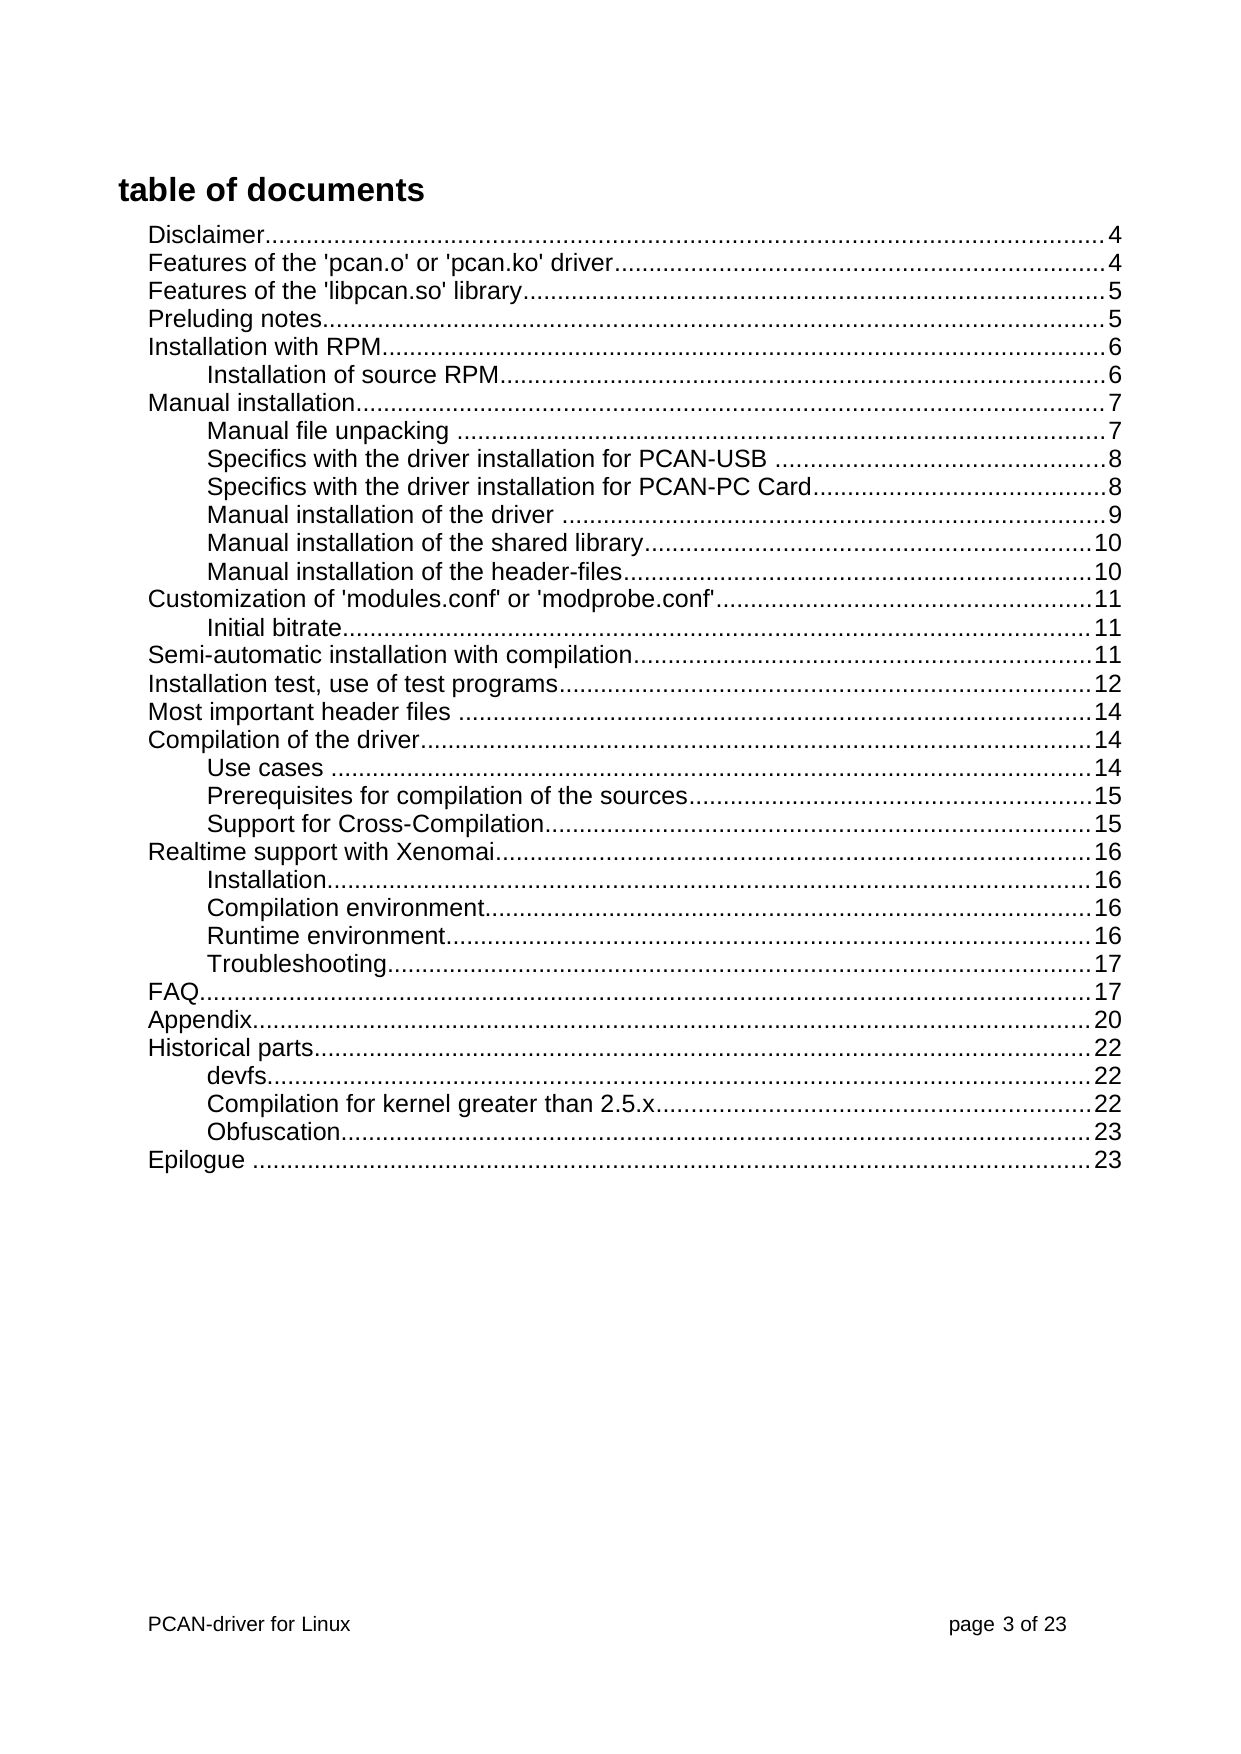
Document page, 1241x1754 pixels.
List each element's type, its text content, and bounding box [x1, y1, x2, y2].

text Use cases 14 [207, 753, 1122, 782]
text devfs 22 [207, 1062, 1122, 1090]
text Preluding notes 5 [148, 305, 1122, 333]
subtitle table of documents [118, 171, 1122, 209]
text Customization of 'modules.conf' or 'modprobe.conf' 11 [148, 585, 1122, 613]
text Most important header files 14 [148, 697, 1122, 726]
text Compilation for kernel greater than 2.5.x 22 [207, 1090, 1122, 1118]
text Semi-automatic installation with compilation 11 [148, 641, 1122, 669]
text Prerequisites for compilation of the sources 15 [207, 782, 1122, 809]
text Specifics with the driver installation for PCAN-PC Card 8 [207, 473, 1122, 501]
text Realtime support with Xenomai 16 [148, 838, 1122, 866]
text Troubleshooting 17 [207, 950, 1122, 978]
text Support for Cross-Compilation 15 [207, 809, 1122, 838]
text Specifics with the driver installation for PCAN-USB 8 [207, 445, 1122, 473]
text Manual installation of the driver 9 [207, 501, 1122, 529]
text Manual file unpacking 7 [207, 417, 1122, 445]
text Compilation of the driver 14 [148, 726, 1122, 753]
text Disclaimer 4 [148, 221, 1122, 249]
text Installation test, use of test programs 12 [148, 669, 1122, 697]
text Manual installation 7 [148, 389, 1122, 417]
text Compilation environment 16 [207, 894, 1122, 922]
text Historical parts 22 [148, 1034, 1122, 1062]
text Obfuscation 23 [207, 1118, 1122, 1146]
text Installation of source RPM 6 [207, 361, 1122, 389]
text Installation with RPM 6 [148, 333, 1122, 361]
text FAQ 17 [148, 978, 1122, 1006]
text Installation 16 [207, 866, 1122, 894]
text Features of the 'pcan.o' or 'pcan.ko' driver 4 [148, 249, 1122, 277]
text Epilogue 23 [148, 1146, 1122, 1174]
text Manual installation of the header-files 10 [207, 557, 1122, 585]
text Manual installation of the shared library 10 [207, 529, 1122, 557]
text Appendix 20 [148, 1006, 1122, 1034]
text Runtime environment 16 [207, 922, 1122, 950]
text Initial bitrate 11 [207, 613, 1122, 641]
text Features of the 'libpcan.so' library 5 [148, 277, 1122, 305]
